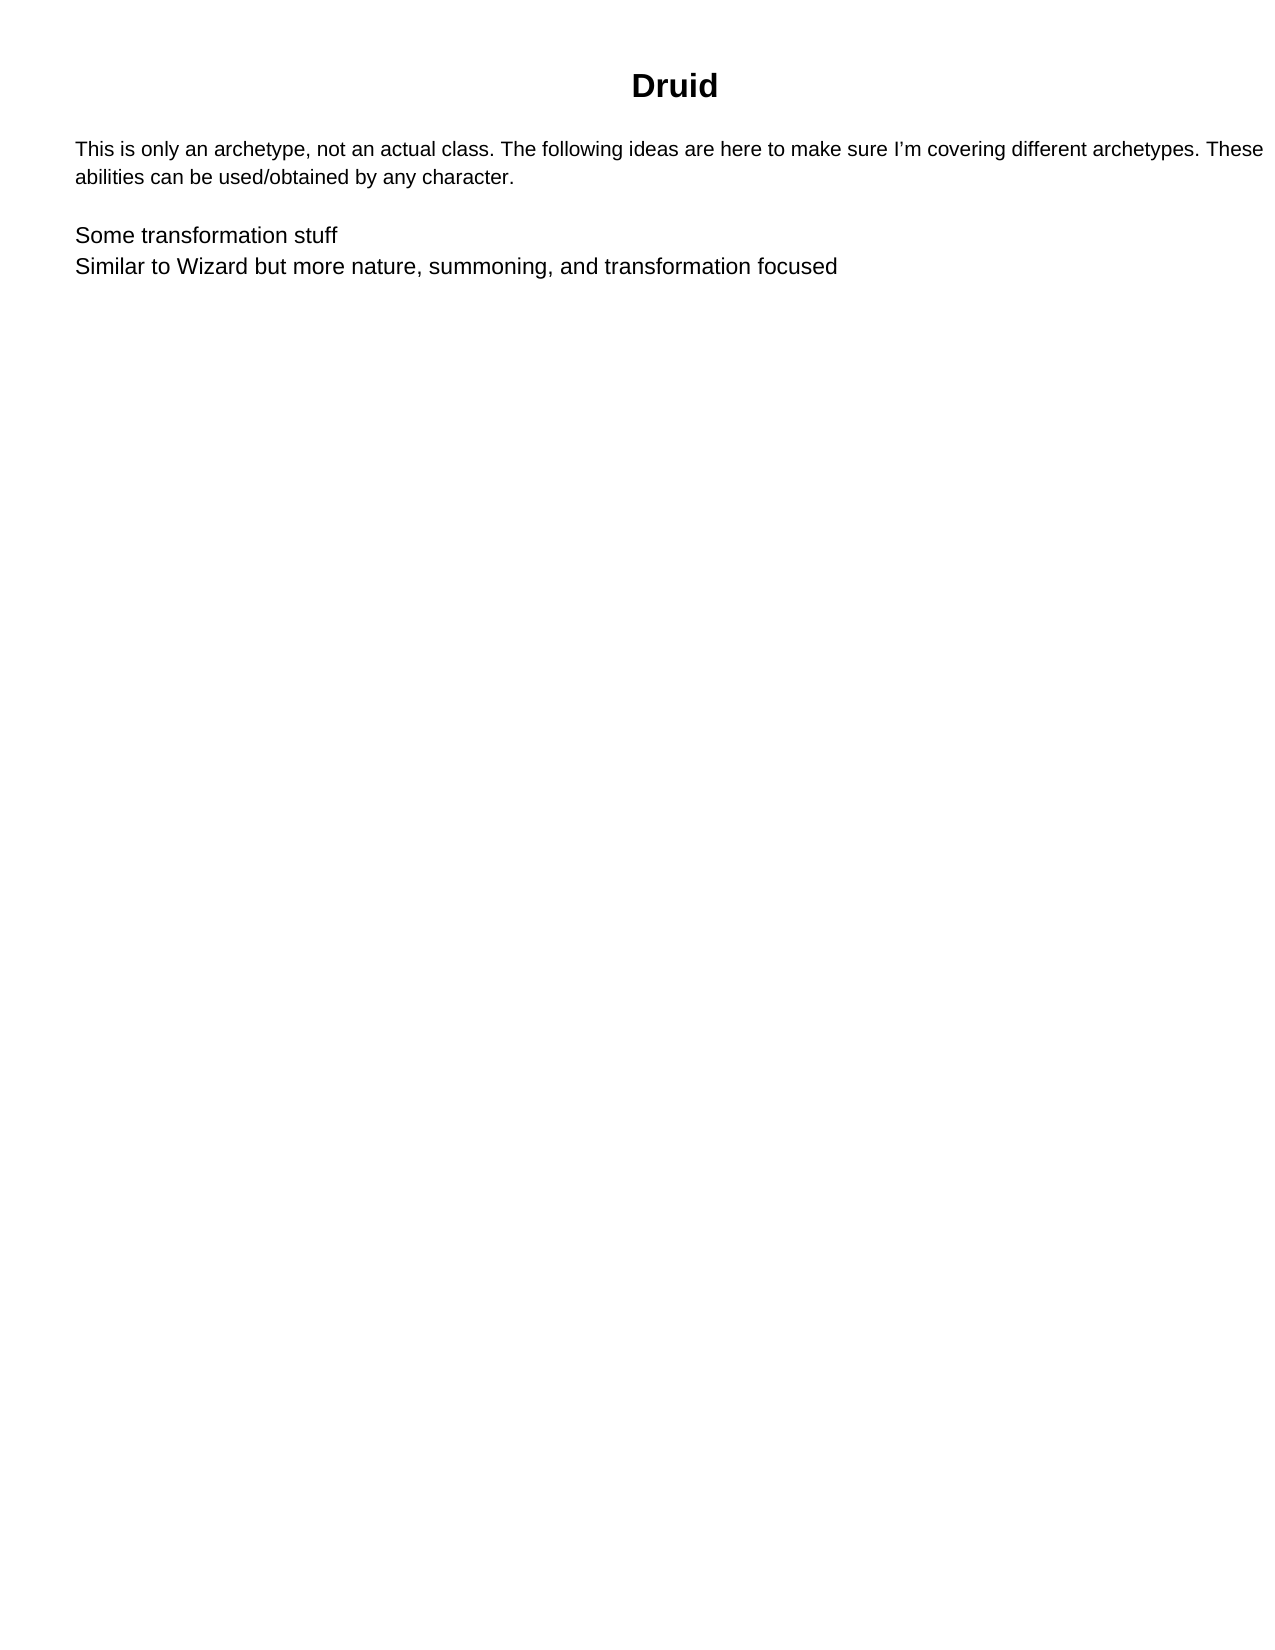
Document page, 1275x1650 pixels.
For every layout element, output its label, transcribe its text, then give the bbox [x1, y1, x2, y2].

text Some transformation stuff Similar to Wizard but more nature, summoning, and transformation focused [75, 222, 1275, 279]
text Druid [75, 66, 1275, 104]
text This is only an archetype, not an actual class. The following ideas are here to make sure I’m covering different archetypes. These abilities can be used/obtained by any character. [75, 137, 1275, 189]
